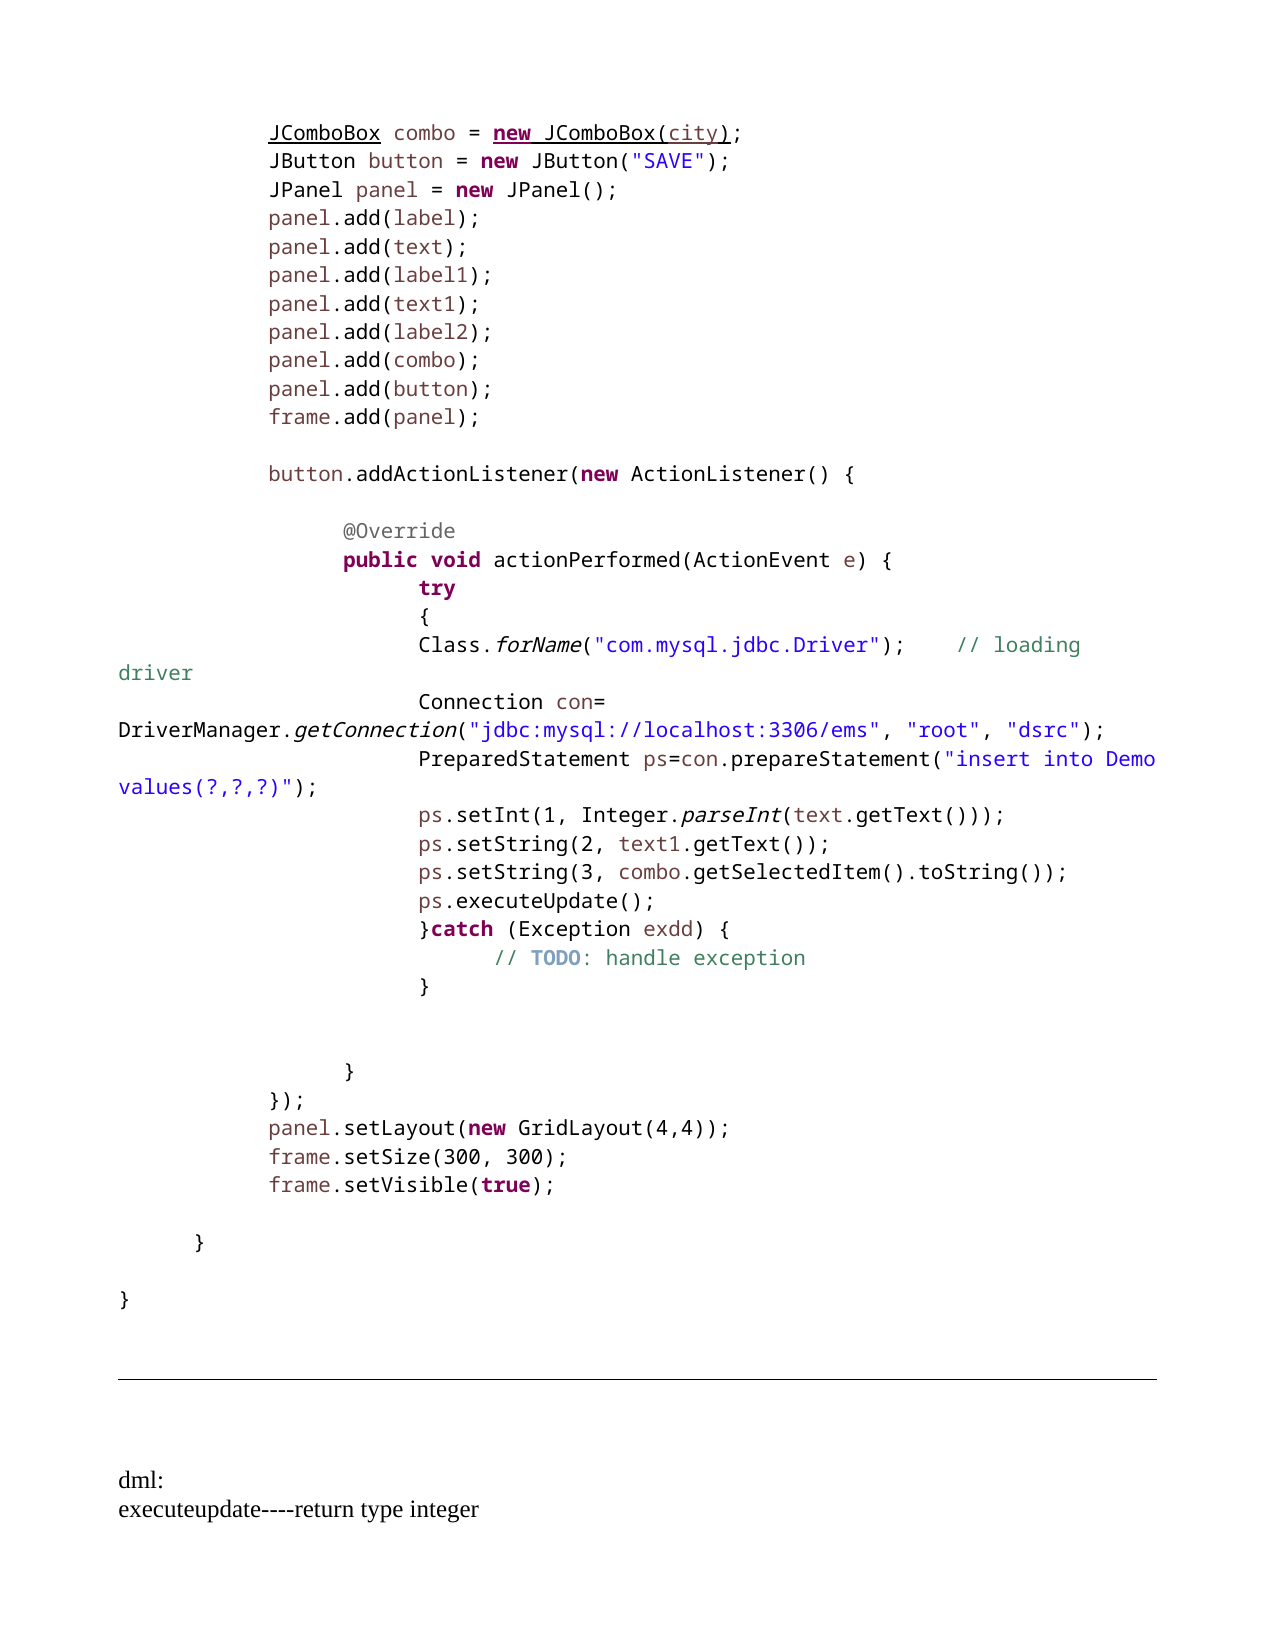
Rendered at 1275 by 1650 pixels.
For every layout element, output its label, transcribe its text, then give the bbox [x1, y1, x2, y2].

text { [118, 602, 1157, 630]
text panel.add(label1); [118, 260, 1157, 289]
text panel.add(label2); [118, 317, 1157, 346]
text button.addActionListener(new ActionListener() { [118, 459, 1157, 488]
text executeupdate----return type integer [118, 1494, 1157, 1523]
text panel.setLayout(new GridLayout(4,4)); [118, 1113, 1157, 1142]
text ps.executeUpdate(); [118, 886, 1157, 914]
text panel.add(text); [118, 232, 1157, 260]
text ps.setInt(1, Integer.parseInt(text.getText())); [118, 801, 1157, 829]
text try [118, 573, 1157, 602]
text } [118, 1057, 1157, 1085]
text panel.add(combo); [118, 346, 1157, 374]
text // TODO: handle exception [118, 943, 1157, 971]
text frame.setVisible(true); [118, 1170, 1157, 1199]
text Connection con= DriverManager.getConnection("jdbc:mysql://localhost:3306/ems", "root", "dsrc"); [118, 687, 1157, 744]
text ps.setString(2, text1.getText()); [118, 829, 1157, 857]
text } [118, 1227, 1157, 1256]
text panel.add(button); [118, 374, 1157, 402]
text @Override [118, 516, 1157, 545]
text frame.setSize(300, 300); [118, 1142, 1157, 1170]
text panel.add(label); [118, 203, 1157, 232]
text }catch (Exception exdd) { [118, 914, 1157, 943]
text PreparedStatement ps=con.prepareStatement("insert into Demo values(?,?,?)"); [118, 744, 1157, 801]
text frame.add(panel); [118, 402, 1157, 431]
text dml: [118, 1465, 1157, 1494]
text panel.add(text1); [118, 289, 1157, 317]
text }); [118, 1085, 1157, 1113]
text Class.forName("com.mysql.jdbc.Driver"); // loading driver [118, 630, 1157, 687]
text } [118, 1284, 1157, 1312]
text } [118, 971, 1157, 1000]
text JButton button = new JButton("SAVE"); [118, 147, 1157, 175]
text ps.setString(3, combo.getSelectedItem().toString()); [118, 857, 1157, 886]
text JComboBox combo = new JComboBox(city); [118, 118, 1157, 147]
text JPanel panel = new JPanel(); [118, 175, 1157, 203]
text public void actionPerformed(ActionEvent e) { [118, 545, 1157, 573]
